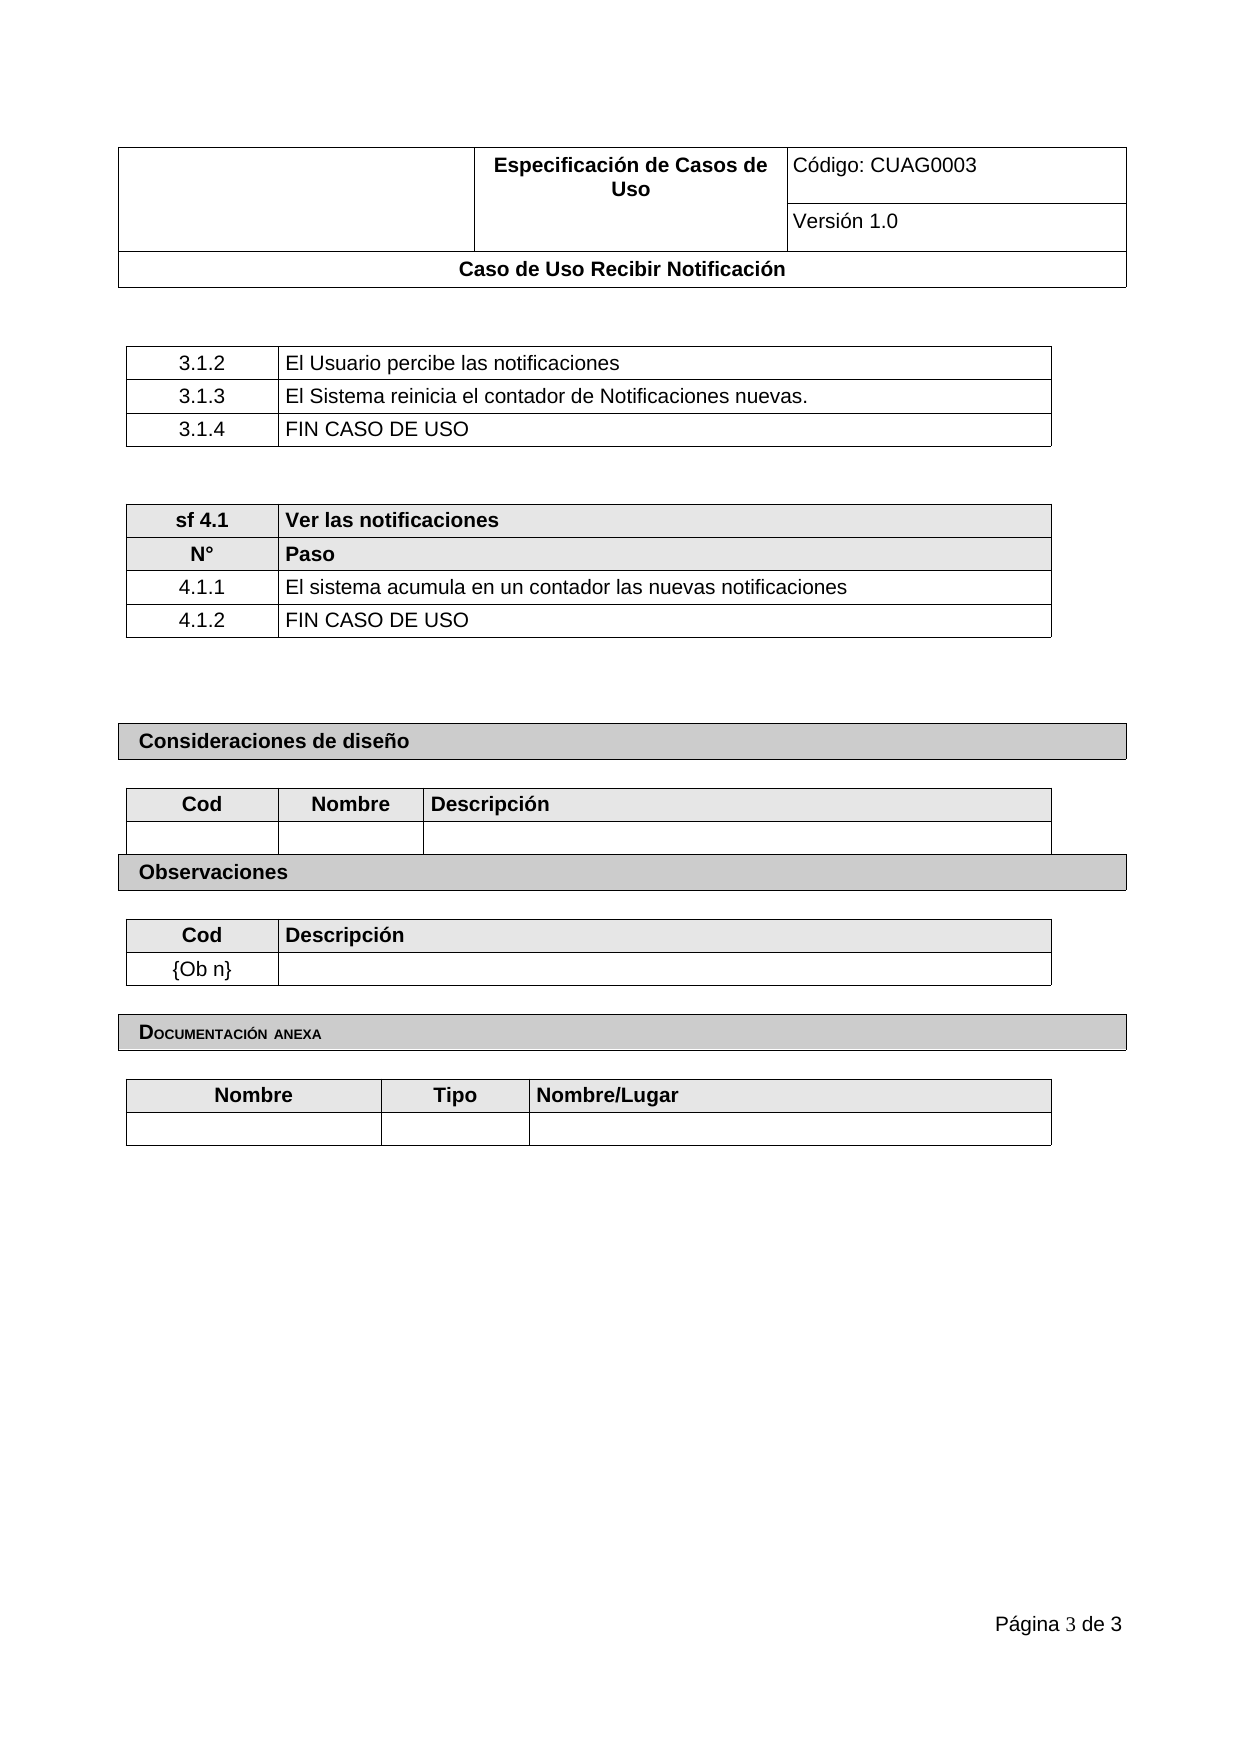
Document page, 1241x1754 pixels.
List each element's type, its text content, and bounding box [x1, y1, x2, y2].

table_cell [127, 822, 278, 854]
table_header Descripción [279, 920, 1051, 952]
table_cell [1052, 821, 1126, 854]
table_header Descripción [424, 789, 1051, 821]
table_cell 3.1.3 [127, 380, 278, 412]
table_cell N° [127, 538, 278, 570]
table_cell FIN CASO DE USO [279, 605, 1051, 637]
table_cell 4.1.1 [127, 571, 278, 603]
table_header Tipo [382, 1080, 529, 1112]
table_cell [279, 953, 1051, 985]
table_cell Paso [279, 538, 1051, 570]
table_cell {Ob n} [127, 953, 278, 985]
table_cell [279, 822, 423, 854]
table_header Nombre [127, 1080, 381, 1112]
table_header Consideraciones de diseño [119, 724, 1126, 759]
table_header Cod [127, 920, 278, 952]
table_header Documentación anexa [119, 1015, 1126, 1049]
table_cell [424, 822, 1051, 854]
table_cell 3.1.4 [127, 414, 278, 446]
table_cell 3.1.2 [127, 347, 278, 379]
table_cell Observaciones [119, 855, 1126, 890]
table_cell [127, 1113, 381, 1145]
table_header Nombre [279, 789, 423, 821]
table_header Cod [127, 789, 278, 821]
table_header sf 4.1 [127, 505, 278, 537]
table_header Ver las notificaciones [279, 505, 1051, 537]
table_cell El Usuario percibe las notificaciones [279, 347, 1051, 379]
table_header [1052, 788, 1126, 821]
table_cell El Sistema reinicia el contador de Notificaciones nuevas. [279, 380, 1051, 412]
table_cell [530, 1113, 1051, 1145]
table_header [118, 788, 126, 821]
table_header Nombre/Lugar [530, 1080, 1051, 1112]
table_cell FIN CASO DE USO [279, 414, 1051, 446]
table_cell El sistema acumula en un contador las nuevas notificaciones [279, 571, 1051, 603]
table_cell [382, 1113, 529, 1145]
table_cell [118, 821, 126, 854]
table_cell 4.1.2 [127, 605, 278, 637]
